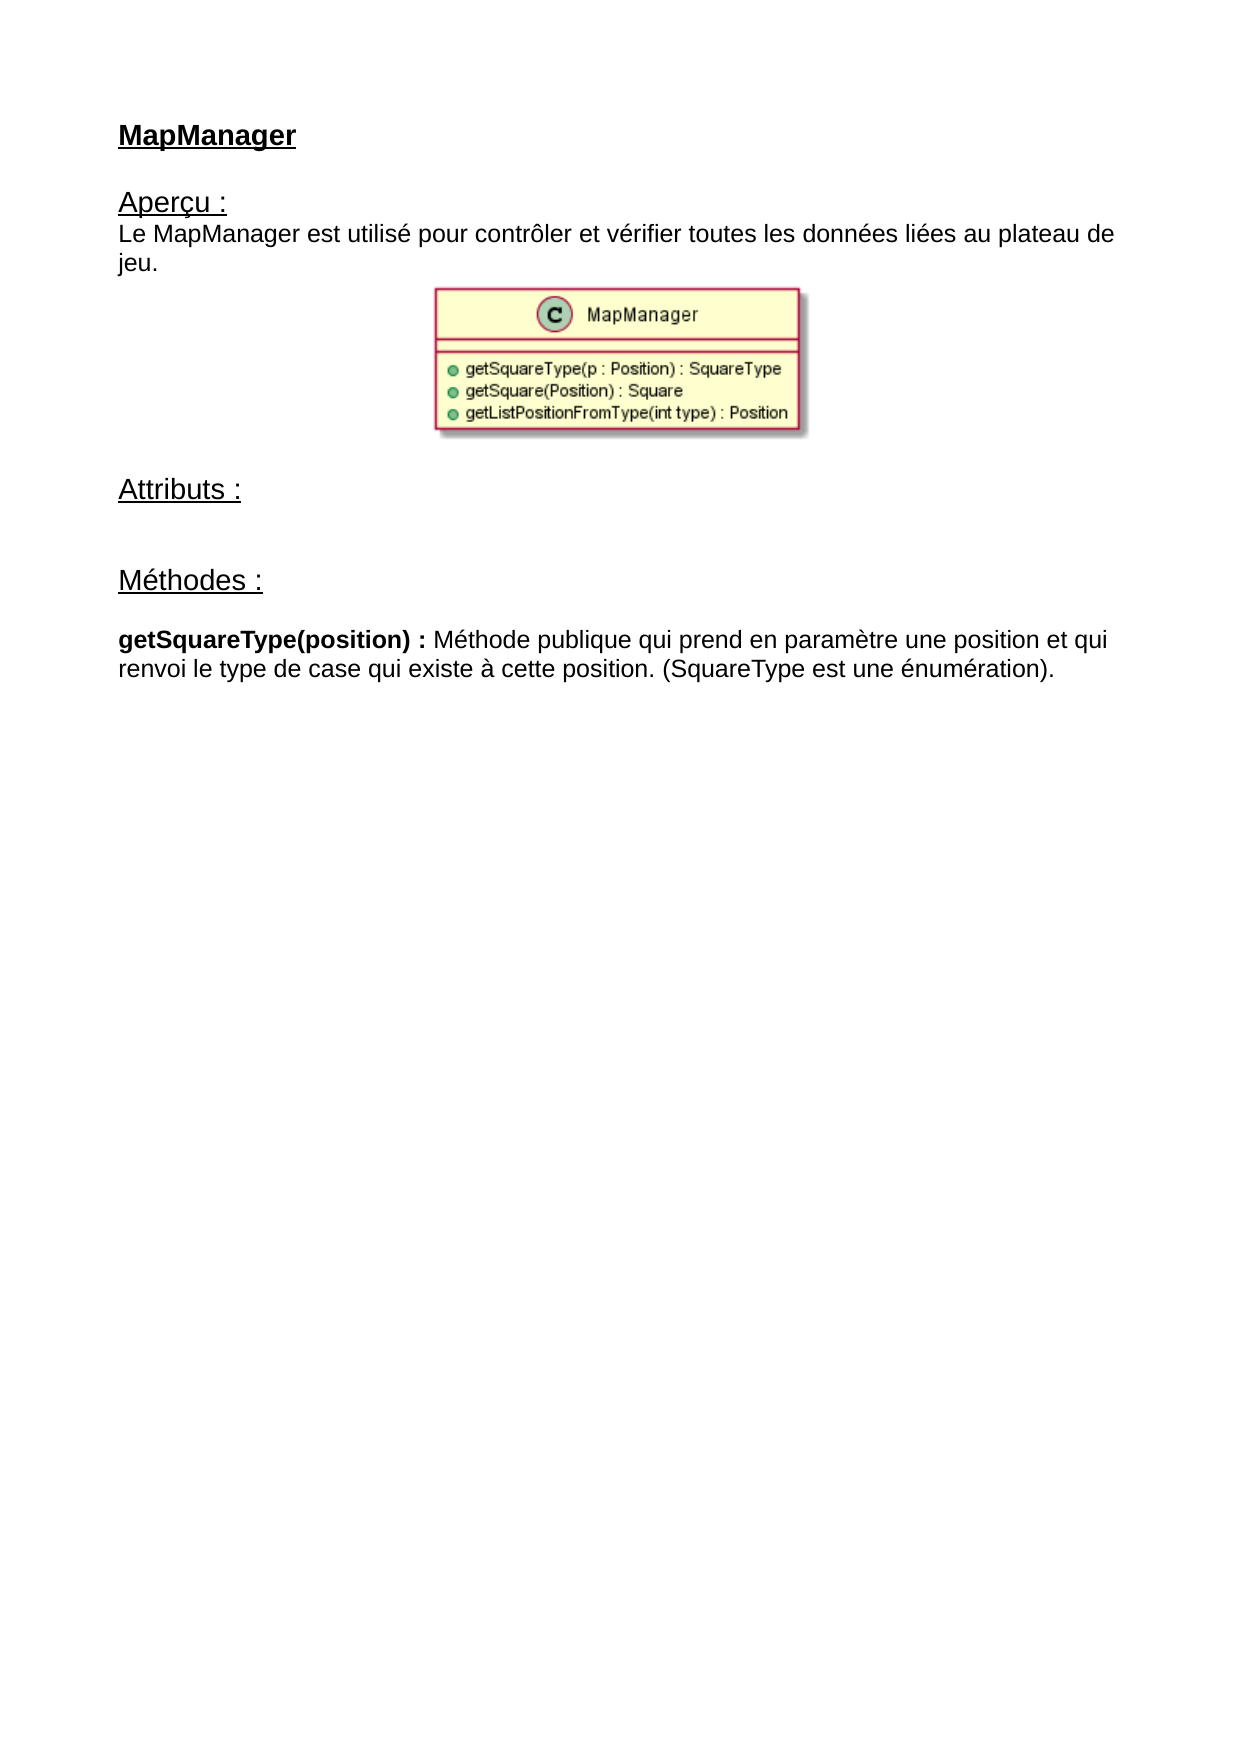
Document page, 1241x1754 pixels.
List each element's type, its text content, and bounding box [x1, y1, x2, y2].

picture [426, 276, 814, 444]
text Attributs : [118, 472, 1122, 506]
text Aperçu : [118, 185, 1122, 219]
text MapManager [118, 118, 1122, 152]
text getSquareType(position) : Méthode publique qui prend en paramètre une position et qui renvoi le type de case qui existe à cette position. (SquareType est une énumération). [118, 626, 1122, 683]
text Méthodes : [118, 563, 1122, 597]
text Le MapManager est utilisé pour contrôler et vérifier toutes les données liées au plateau de jeu. [118, 219, 1122, 276]
